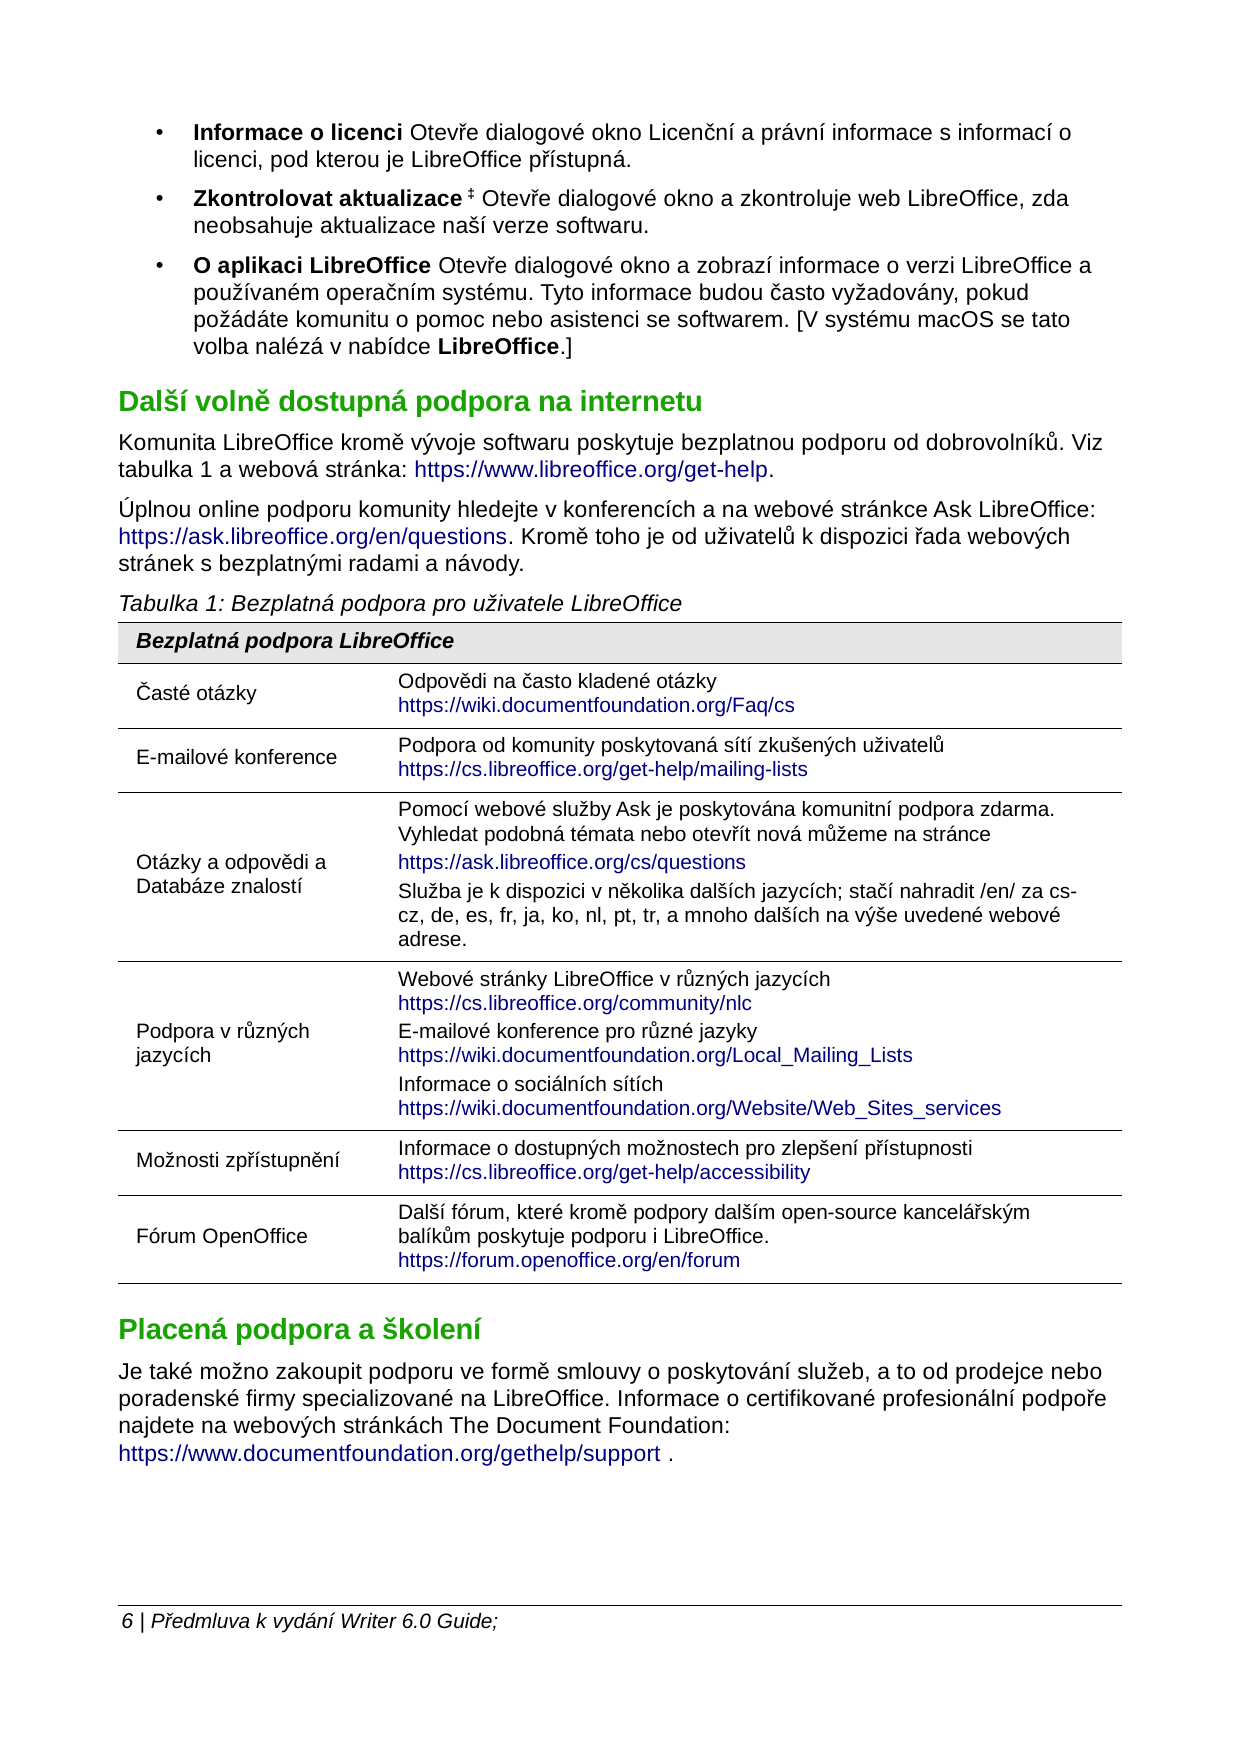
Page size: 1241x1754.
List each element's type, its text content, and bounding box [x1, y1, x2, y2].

table_cell Podpora od komunity poskytovaná sítí zkušených uživatelů https://cs.libreoffice.org/get-help/mailing-lists [380, 729, 1122, 792]
text Úplnou online podporu komunity hledejte v konferencích a na webové stránkce Ask LibreOffice: https://ask.libreoffice.org/en/questions. Kromě toho je od uživatelů k dispozici řada webových stránek s bezplatnými radami a návody. [118, 495, 1122, 577]
table_cell Možnosti zpřístupnění [118, 1131, 380, 1194]
list Informace o licenci Otevře dialogové okno Licenční a právní informace s informací o licenci, pod kterou je LibreOffice přístupná. [156, 118, 1122, 172]
table_cell Webové stránky LibreOffice v různých jazycích https://cs.libreoffice.org/community/nlc E-mailové konference pro různé jazyky https://wiki.documentfoundation.org/Local_Mailing_Lists Informace o sociálních sítích https://wiki.documentfoundation.org/Website/Web_Sites_services [380, 962, 1122, 1130]
table_cell Další fórum, které kromě podpory dalším open-source kancelářským balíkům poskytuje podporu i LibreOffice. https://forum.openoffice.org/en/forum [380, 1196, 1122, 1283]
table_cell Odpovědi na často kladené otázky https://wiki.documentfoundation.org/Faq/cs [380, 664, 1122, 727]
table_cell Časté otázky [118, 664, 380, 727]
table_cell Otázky a odpovědi a Databáze znalostí [118, 793, 380, 961]
list Zkontrolovat aktualizace ‡ Otevře dialogové okno a zkontroluje web LibreOffice, zda neobsahuje aktualizace naší verze softwaru. [156, 185, 1122, 239]
table_cell Informace o dostupných možnostech pro zlepšení přístupnosti https://cs.libreoffice.org/get-help/accessibility [380, 1131, 1122, 1194]
table_header Bezplatná podpora LibreOffice [118, 623, 1122, 663]
text Komunita LibreOffice kromě vývoje softwaru poskytuje bezplatnou podporu od dobrovolníků. Viz tabulka 1 a webová stránka: https://www.libreoffice.org/get-help. [118, 429, 1122, 483]
table_cell Pomocí webové služby Ask je poskytována komunitní podpora zdarma. Vyhledat podobná témata nebo otevřít nová můžeme na stránce https://ask.libreoffice.org/cs/questions Služba je k dispozici v několika dalších jazycích; stačí nahradit /en/ za cs-cz, de, es, fr, ja, ko, nl, pt, tr, a mnoho dalších na výše uvedené webové adrese. [380, 793, 1122, 961]
subtitle Placená podpora a školení [118, 1312, 1122, 1346]
text Je také možno zakoupit podporu ve formě smlouvy o poskytování služeb, a to od prodejce nebo poradenské firmy specializované na LibreOffice. Informace o certifikované profesionální podpoře najdete na webových stránkách The Document Foundation: https://www.documentfoundation.org/gethelp/support . [118, 1358, 1122, 1466]
table_cell Podpora v různých jazycích [118, 962, 380, 1130]
subtitle Další volně dostupná podpora na internetu [118, 383, 1122, 417]
list O aplikaci LibreOffice Otevře dialogové okno a zobrazí informace o verzi LibreOffice a používaném operačním systému. Tyto informace budou často vyžadovány, pokud požádáte komunitu o pomoc nebo asistenci se softwarem. [V systému macOS se tato volba nalézá v nabídce LibreOffice.] [156, 251, 1122, 360]
table_cell Fórum OpenOffice [118, 1196, 380, 1283]
table_cell E-mailové konference [118, 729, 380, 792]
text Tabulka 1: Bezplatná podpora pro uživatele LibreOffice [118, 589, 1122, 616]
